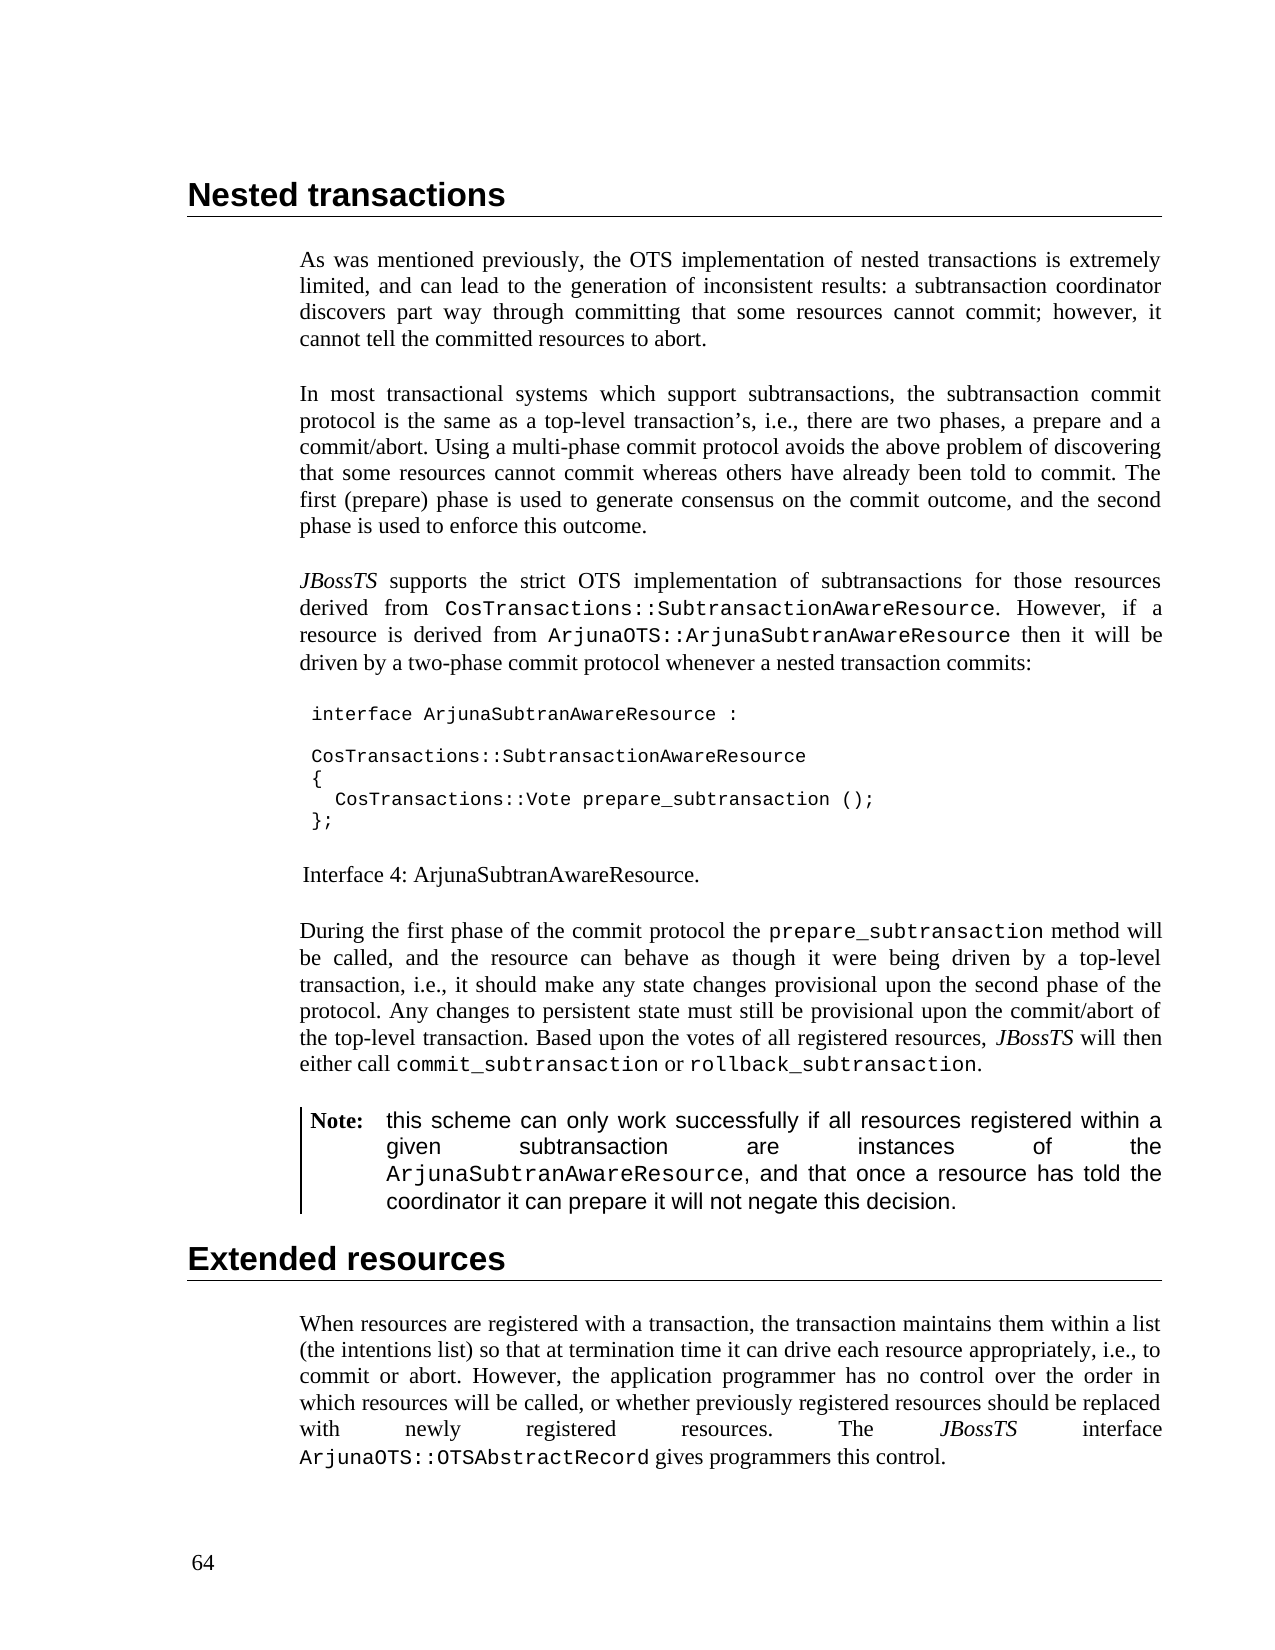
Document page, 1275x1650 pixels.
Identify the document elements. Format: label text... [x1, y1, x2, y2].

text Interface 4: ArjunaSubtranAwareResource. [302, 861, 1162, 888]
text In most transactional systems which support subtransactions, the subtransaction commit protocol is the same as a top-level transaction’s, i.e., there are two phases, a prepare and a commit/abort. Using a multi-phase commit protocol avoids the above problem of discovering that some resources cannot commit whereas others have already been told to commit. The first (prepare) phase is used to generate consensus on the commit outcome, and the second phase is used to enforce this outcome. [299, 380, 1162, 538]
text interface ArjunaSubtranAwareResource : CosTransactions::SubtransactionAwareResource { CosTransactions::Vote prepare_subtransaction (); }; [311, 705, 1162, 832]
text During the first phase of the commit protocol the prepare_subtransaction method will be called, and the resource can behave as though it were being driven by a top-level transaction, i.e., it should make any state changes provisional upon the second phase of the protocol. Any changes to persistent state must still be provisional upon the commit/abort of the top-level transaction. Based upon the votes of all registered resources, JBossTS will then either call commit_subtransaction or rollback_subtransaction. [299, 917, 1162, 1077]
subtitle Nested transactions [187, 175, 1162, 216]
subtitle Extended resources [187, 1239, 1162, 1280]
text As was mentioned previously, the OTS implementation of nested transactions is extremely limited, and can lead to the generation of inconsistent results: a subtransaction coordinator discovers part way through committing that some resources cannot commit; however, it cannot tell the committed resources to abort. [299, 246, 1162, 351]
text When resources are registered with a transaction, the transaction maintains them within a list (the intentions list) so that at termination time it can drive each resource appropriately, i.e., to commit or abort. However, the application programmer has no control over the order in which resources will be called, or whether previously registered resources should be replaced with newly registered resources. The JBossTS interface ArjunaOTS::OTSAbstractRecord gives programmers this control. [299, 1310, 1162, 1471]
text JBossTS supports the strict OTS implementation of subtransactions for those resources derived from CosTransactions::SubtransactionAwareResource. However, if a resource is derived from ArjunaOTS::ArjunaSubtranAwareResource then it will be driven by a two-phase commit protocol whenever a nested transaction commits: [299, 568, 1162, 676]
list this scheme can only work successfully if all resources registered within a given subtransaction are instances of the ArjunaSubtranAwareResource, and that once a resource has told the coordinator it can prepare it will not negate this decision. [302, 1107, 1162, 1214]
